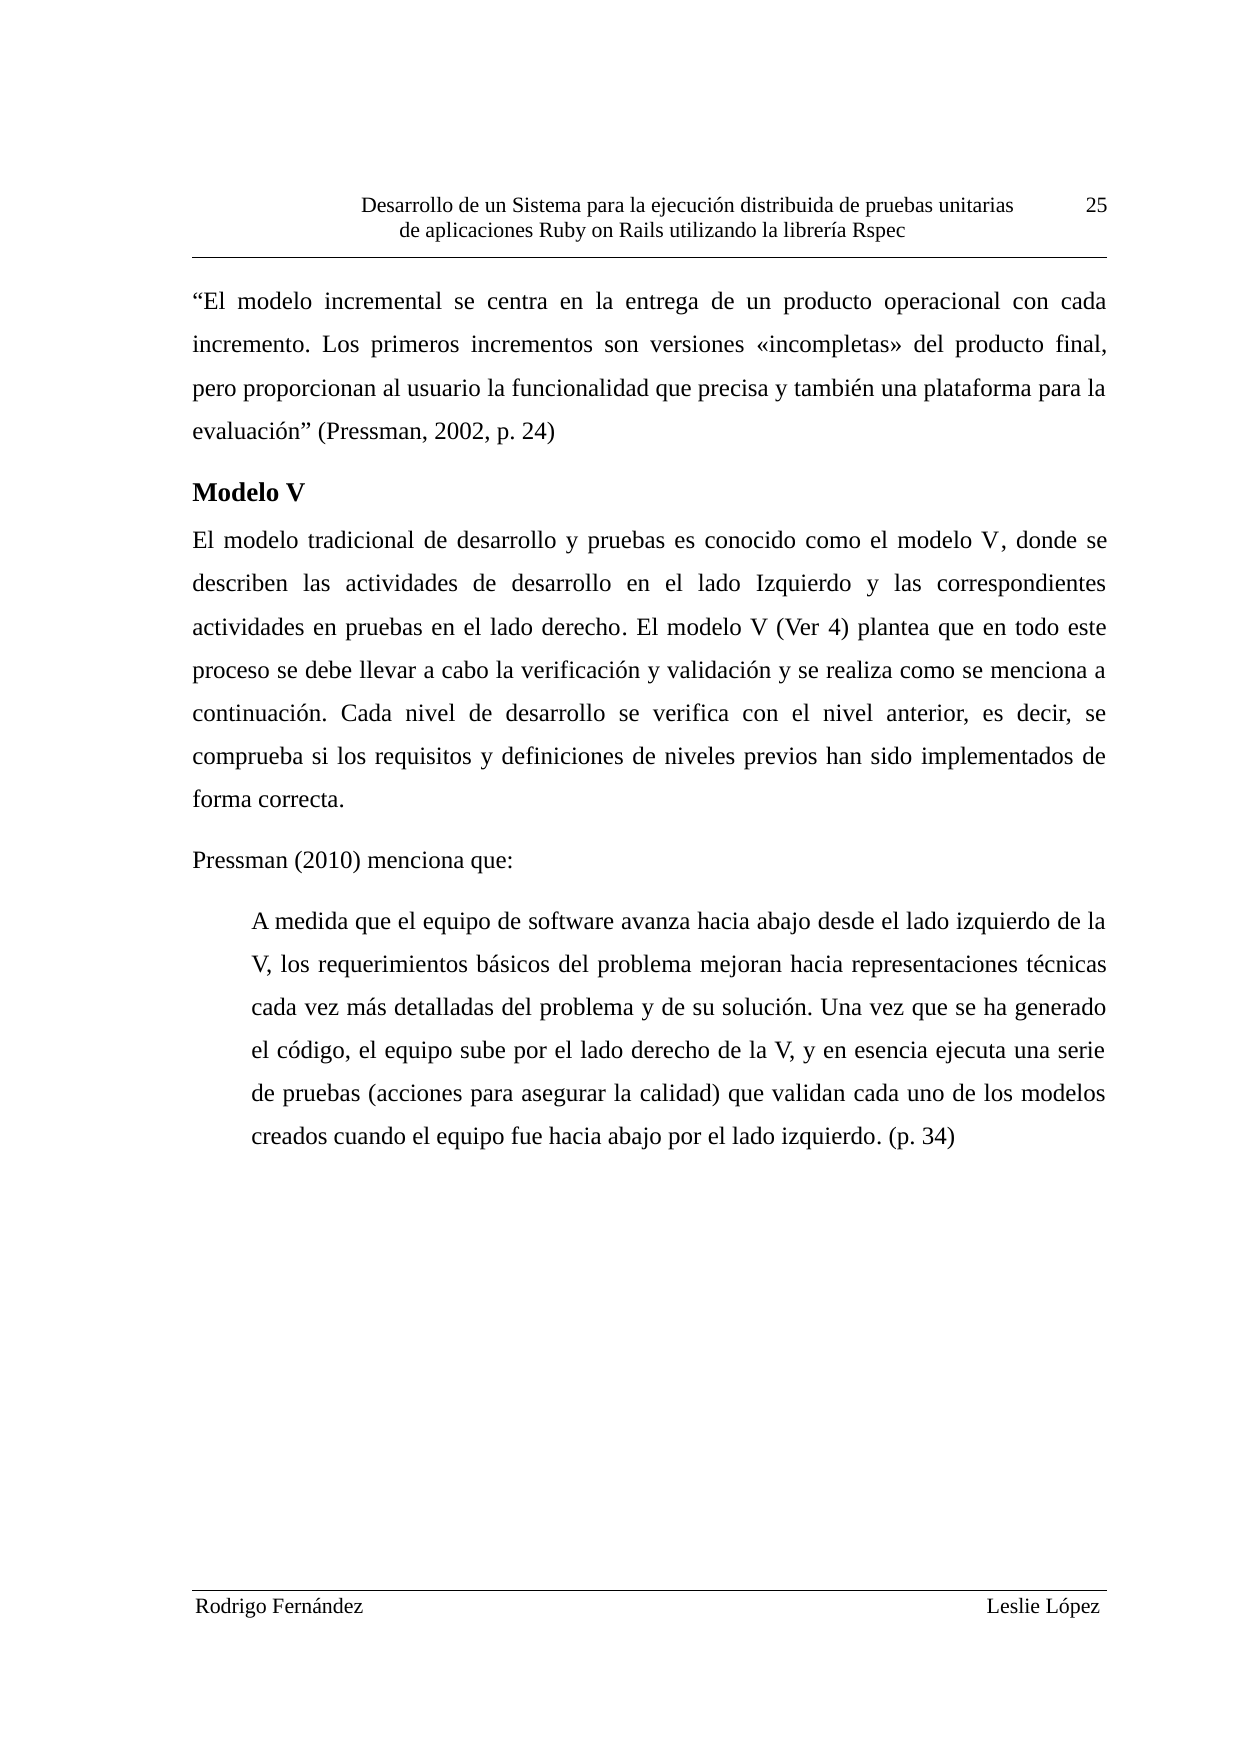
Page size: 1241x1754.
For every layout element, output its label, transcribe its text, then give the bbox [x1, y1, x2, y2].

text Pressman (2010)⁠ menciona que: [192, 845, 1107, 874]
text El modelo tradicional de desarrollo y pruebas es conocido como el modelo V, donde se describen las actividades de desarrollo en el lado Izquierdo y las correspondientes actividades en pruebas en el lado derecho. El modelo V (Ver Figura 4) plantea que en todo este proceso se debe llevar a cabo la verificación y validación y se realiza como se menciona a continuación. Cada nivel de desarrollo se verifica con el nivel anterior, es decir, se comprueba si los requisitos y definiciones de niveles previos han sido implementados de forma correcta. [192, 525, 1107, 813]
text A medida que el equipo de software avanza hacia abajo desde el lado izquierdo de la V, los requerimientos básicos del problema mejoran hacia representaciones técnicas cada vez más detalladas del problema y de su solución. Una vez que se ha generado el código, el equipo sube por el lado derecho de la V, y en esencia ejecuta una serie de pruebas (acciones para asegurar la calidad) que validan cada uno de los modelos creados cuando el equipo fue hacia abajo por el lado izquierdo. (p. 34) [251, 906, 1107, 1150]
text Modelo V [192, 477, 1107, 508]
text “El modelo incremental se centra en la entrega de un producto operacional con cada incremento. Los primeros incrementos son versiones «incompletas» del producto final, pero proporcionan al usuario la funcionalidad que precisa y también una plataforma para la evaluación” (Pressman, 2002, p. 24)⁠ [192, 286, 1107, 444]
